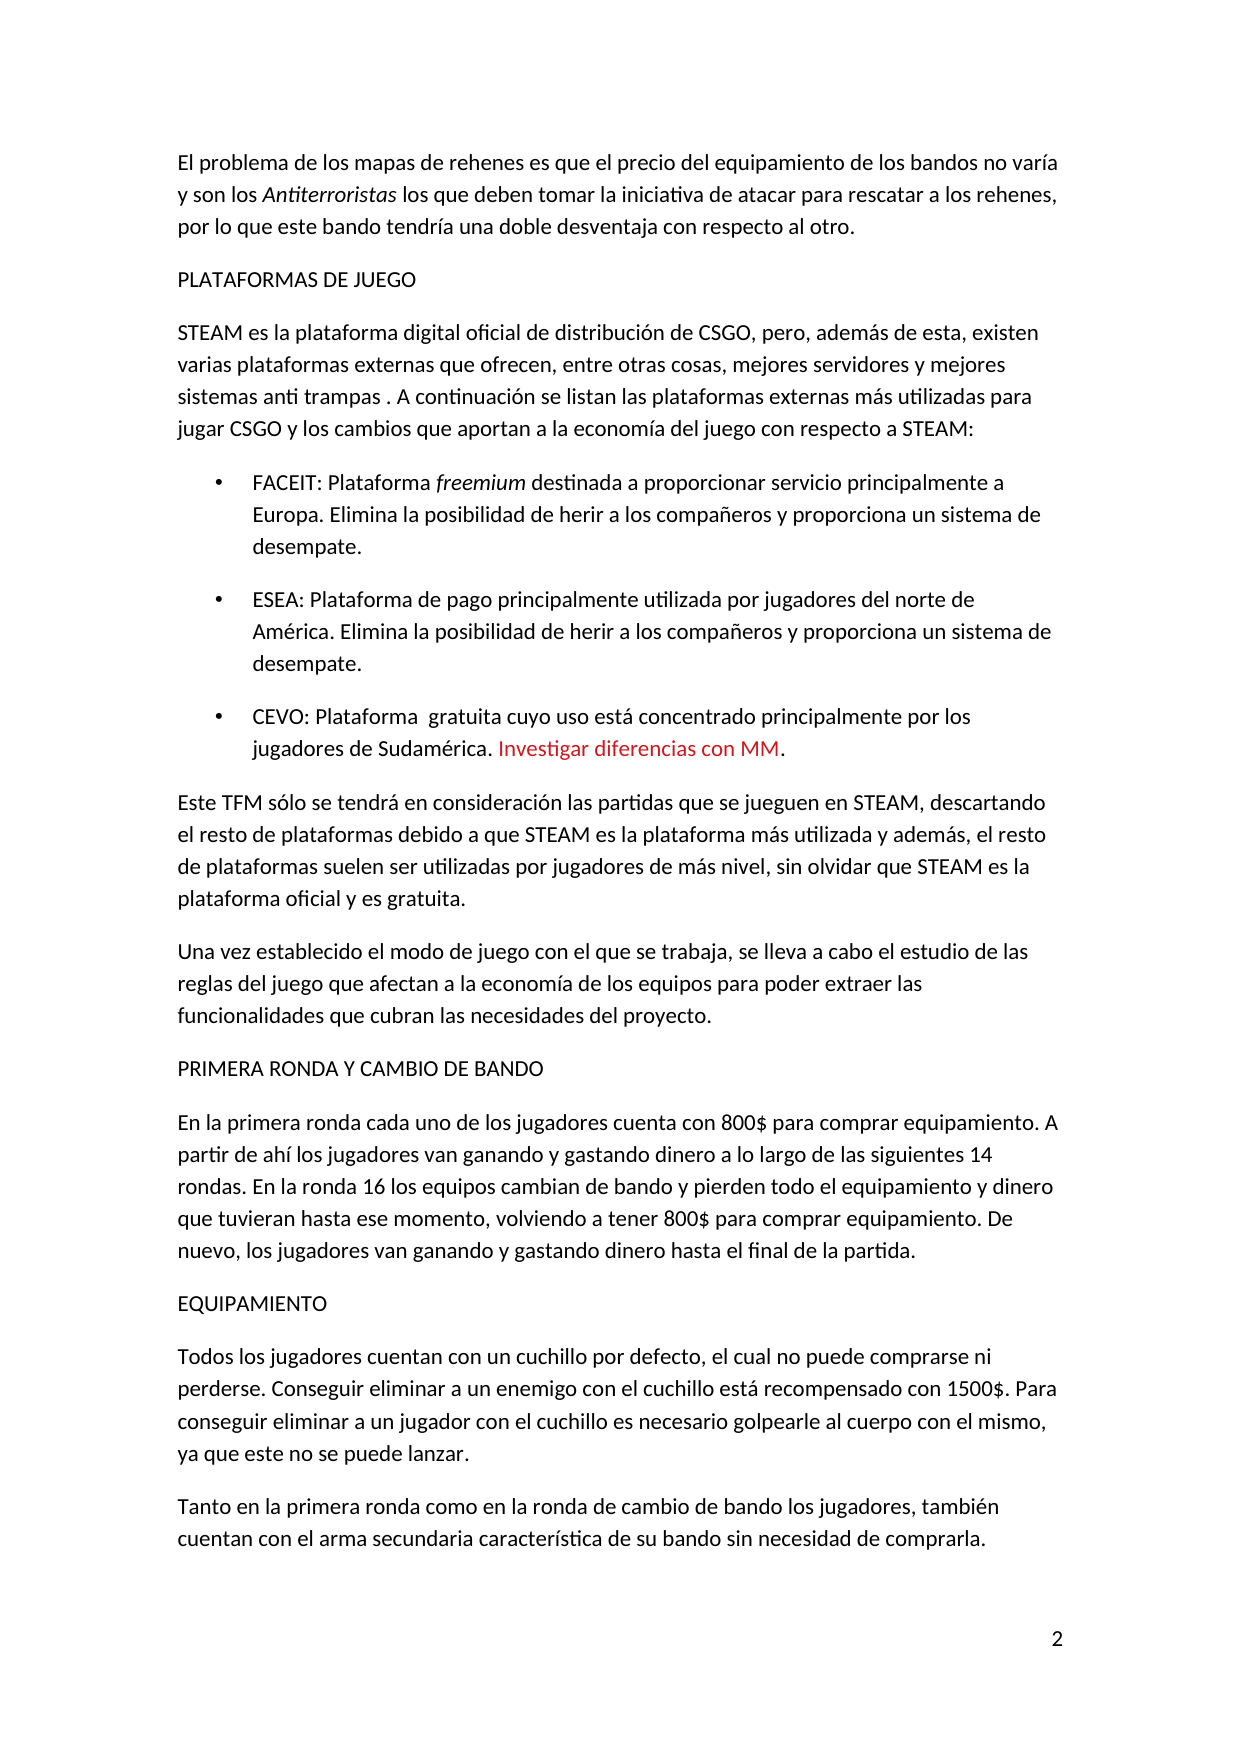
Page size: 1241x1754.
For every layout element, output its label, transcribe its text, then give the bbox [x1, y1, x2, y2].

text Todos los jugadores cuentan con un cuchillo por defecto, el cual no puede comprarse ni perderse. Conseguir eliminar a un enemigo con el cuchillo está recompensado con 1500$. Para conseguir eliminar a un jugador con el cuchillo es necesario golpearle al cuerpo con el mismo, ya que este no se puede lanzar. [177, 1342, 1063, 1467]
list CEVO: Plataforma gratuita cuyo uso está concentrado principalmente por los jugadores de Sudamérica. Investigar diferencias con MM. [215, 702, 1063, 763]
text PRIMERA RONDA Y CAMBIO DE BANDO [177, 1054, 1063, 1083]
text STEAM es la plataforma digital oficial de distribución de CSGO, pero, además de esta, existen varias plataformas externas que ofrecen, entre otras cosas, mejores servidores y mejores sistemas anti trampas . A continuación se listan las plataformas externas más utilizadas para jugar CSGO y los cambios que aportan a la economía del juego con respecto a STEAM: [177, 318, 1063, 443]
text El problema de los mapas de rehenes es que el precio del equipamiento de los bandos no varía y son los Antiterroristas los que deben tomar la iniciativa de atacar para rescatar a los rehenes, por lo que este bando tendría una doble desventaja con respecto al otro. [177, 148, 1063, 240]
text Una vez establecido el modo de juego con el que se trabaja, se lleva a cabo el estudio de las reglas del juego que afectan a la economía de los equipos para poder extraer las funcionalidades que cubran las necesidades del proyecto. [177, 937, 1063, 1029]
text Tanto en la primera ronda como en la ronda de cambio de bando los jugadores, también cuentan con el arma secundaria característica de su bando sin necesidad de comprarla. [177, 1492, 1063, 1552]
list ESEA: Plataforma de pago principalmente utilizada por jugadores del norte de América. Elimina la posibilidad de herir a los compañeros y proporciona un sistema de desempate. [215, 585, 1063, 677]
text PLATAFORMAS DE JUEGO [177, 265, 1063, 293]
text EQUIPAMIENTO [177, 1289, 1063, 1317]
text En la primera ronda cada uno de los jugadores cuenta con 800$ para comprar equipamiento. A partir de ahí los jugadores van ganando y gastando dinero a lo largo de las siguientes 14 rondas. En la ronda 16 los equipos cambian de bando y pierden todo el equipamiento y dinero que tuvieran hasta ese momento, volviendo a tener 800$ para comprar equipamiento. De nuevo, los jugadores van ganando y gastando dinero hasta el final de la partida. [177, 1108, 1063, 1264]
list FACEIT: Plataforma freemium destinada a proporcionar servicio principalmente a Europa. Elimina la posibilidad de herir a los compañeros y proporciona un sistema de desempate. [215, 468, 1063, 560]
text Este TFM sólo se tendrá en consideración las partidas que se jueguen en STEAM, descartando el resto de plataformas debido a que STEAM es la plataforma más utilizada y además, el resto de plataformas suelen ser utilizadas por jugadores de más nivel, sin olvidar que STEAM es la plataforma oficial y es gratuita. [177, 788, 1063, 912]
